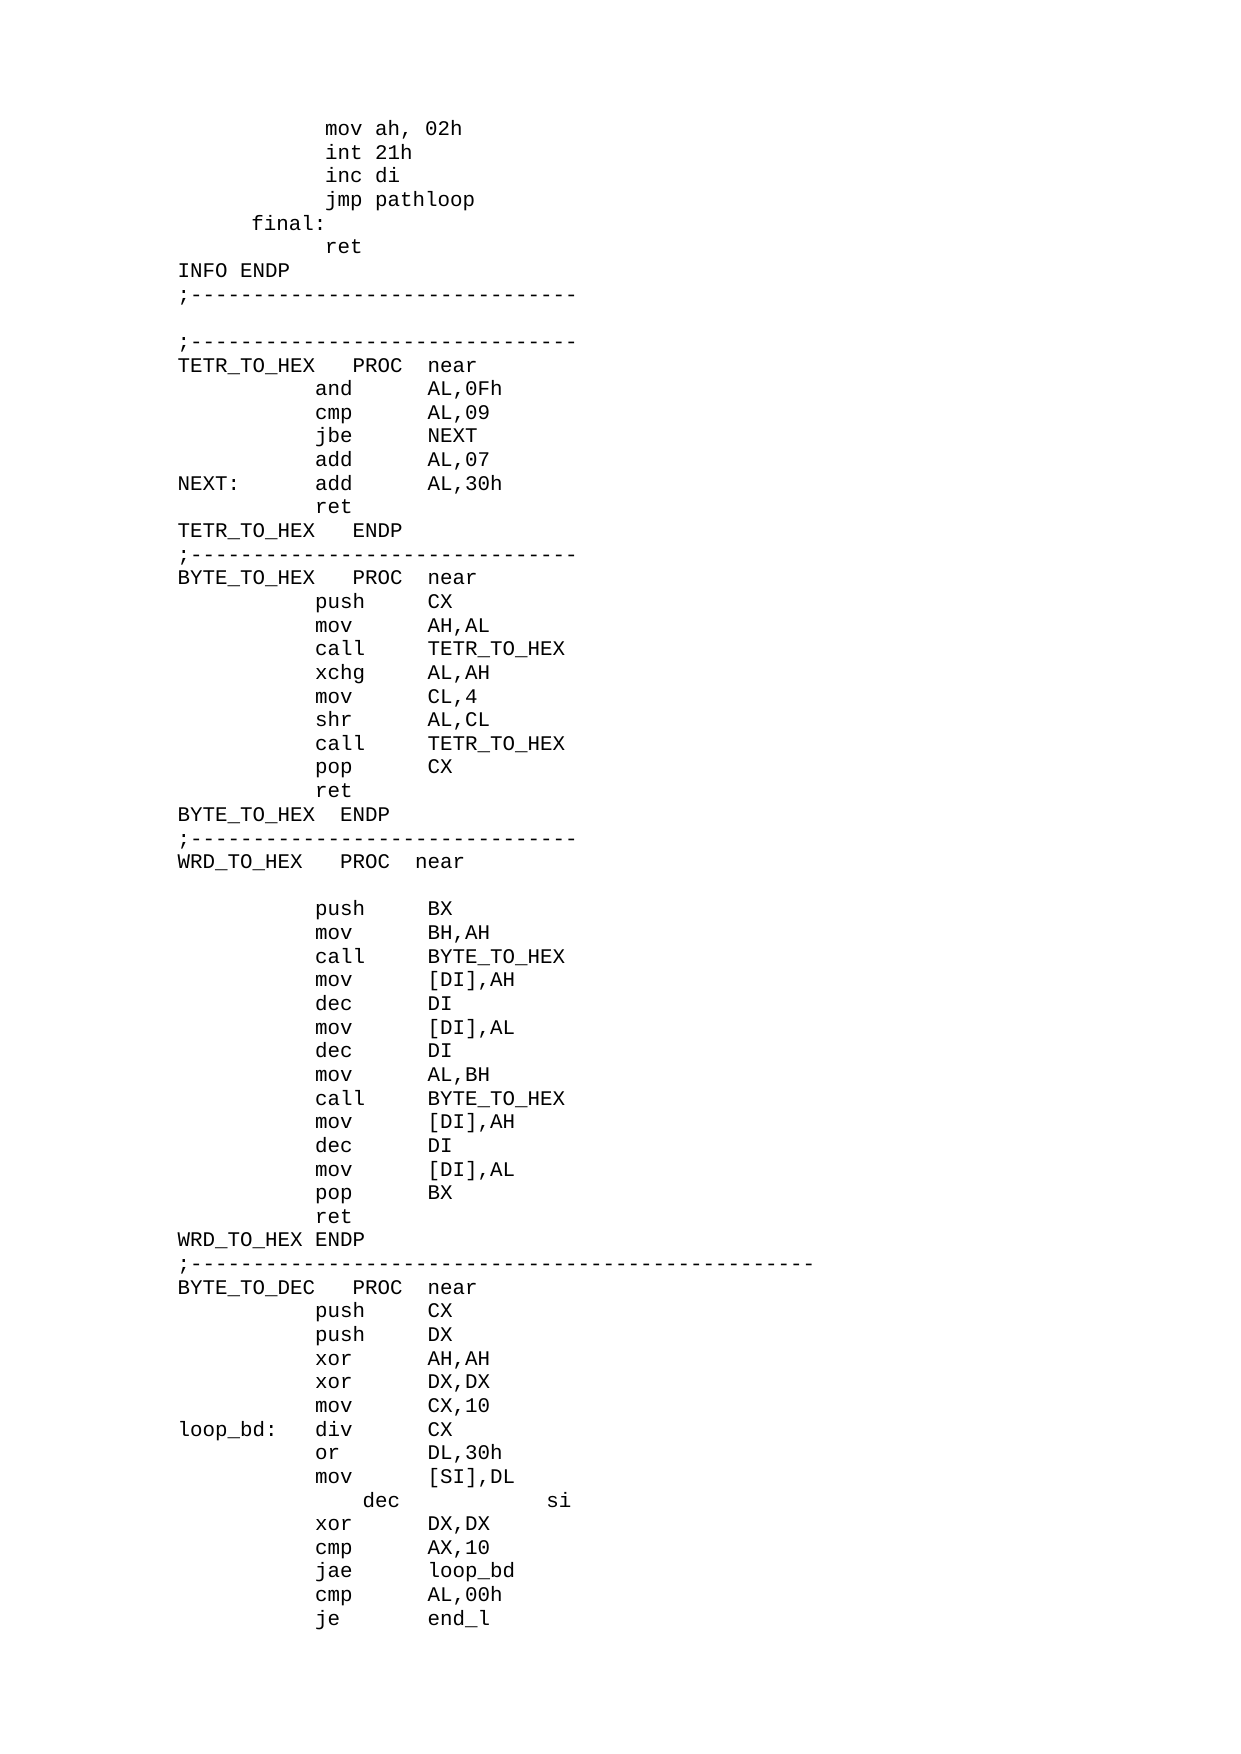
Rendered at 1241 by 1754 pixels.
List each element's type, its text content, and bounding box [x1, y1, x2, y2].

text and AL,0Fh [177, 378, 1152, 402]
text mov BH,AH [177, 922, 1152, 946]
text final: [177, 213, 1152, 236]
text TETR_TO_HEX ENDP [177, 520, 1152, 544]
text pop BX [177, 1182, 1152, 1206]
text mov [DI],AH [177, 1111, 1152, 1135]
text WRD_TO_HEX PROC near [177, 851, 1152, 875]
text cmp AL,00h [177, 1584, 1152, 1608]
text ;------------------------------- [177, 827, 1152, 851]
text ret [177, 236, 1152, 260]
text mov ah, 02h [177, 118, 1152, 142]
text mov CX,10 [177, 1395, 1152, 1419]
text dec DI [177, 1040, 1152, 1064]
text loop_bd: div CX [177, 1419, 1152, 1442]
text ret [177, 496, 1152, 520]
text mov [SI],DL [177, 1466, 1152, 1489]
text int 21h [177, 142, 1152, 165]
text pop CX [177, 757, 1152, 780]
text jbe NEXT [177, 426, 1152, 449]
text je end_l [177, 1608, 1152, 1631]
text ;------------------------------- [177, 544, 1152, 567]
text mov AH,AL [177, 615, 1152, 638]
text cmp AL,09 [177, 402, 1152, 426]
text mov AL,BH [177, 1064, 1152, 1088]
text INFO ENDP [177, 260, 1152, 284]
text ;------------------------------- [177, 331, 1152, 354]
text call BYTE_TO_HEX [177, 946, 1152, 969]
text mov [DI],AL [177, 1158, 1152, 1182]
text dec DI [177, 993, 1152, 1017]
text push BX [177, 898, 1152, 922]
text ret [177, 780, 1152, 804]
text ;------------------------------- [177, 284, 1152, 307]
text push DX [177, 1324, 1152, 1348]
text ;-------------------------------------------------- [177, 1253, 1152, 1277]
text cmp AX,10 [177, 1537, 1152, 1561]
text or DL,30h [177, 1442, 1152, 1466]
text dec si [177, 1489, 1152, 1513]
text jmp pathloop [177, 189, 1152, 213]
text shr AL,CL [177, 709, 1152, 733]
text xchg AL,AH [177, 662, 1152, 686]
text xor DX,DX [177, 1513, 1152, 1537]
text xor AH,AH [177, 1348, 1152, 1371]
text mov CL,4 [177, 686, 1152, 709]
text call TETR_TO_HEX [177, 733, 1152, 757]
text mov [DI],AL [177, 1017, 1152, 1040]
text xor DX,DX [177, 1371, 1152, 1395]
text inc di [177, 165, 1152, 189]
text call BYTE_TO_HEX [177, 1088, 1152, 1111]
text BYTE_TO_HEX PROC near [177, 567, 1152, 591]
text BYTE_TO_DEC PROC near [177, 1277, 1152, 1300]
text NEXT: add AL,30h [177, 473, 1152, 496]
text dec DI [177, 1135, 1152, 1158]
text push CX [177, 591, 1152, 615]
text jae loop_bd [177, 1561, 1152, 1584]
text mov [DI],AH [177, 969, 1152, 993]
text TETR_TO_HEX PROC near [177, 354, 1152, 378]
text BYTE_TO_HEX ENDP [177, 804, 1152, 827]
text push CX [177, 1300, 1152, 1324]
text add AL,07 [177, 449, 1152, 473]
text WRD_TO_HEX ENDP [177, 1229, 1152, 1253]
text call TETR_TO_HEX [177, 638, 1152, 662]
text ret [177, 1206, 1152, 1229]
